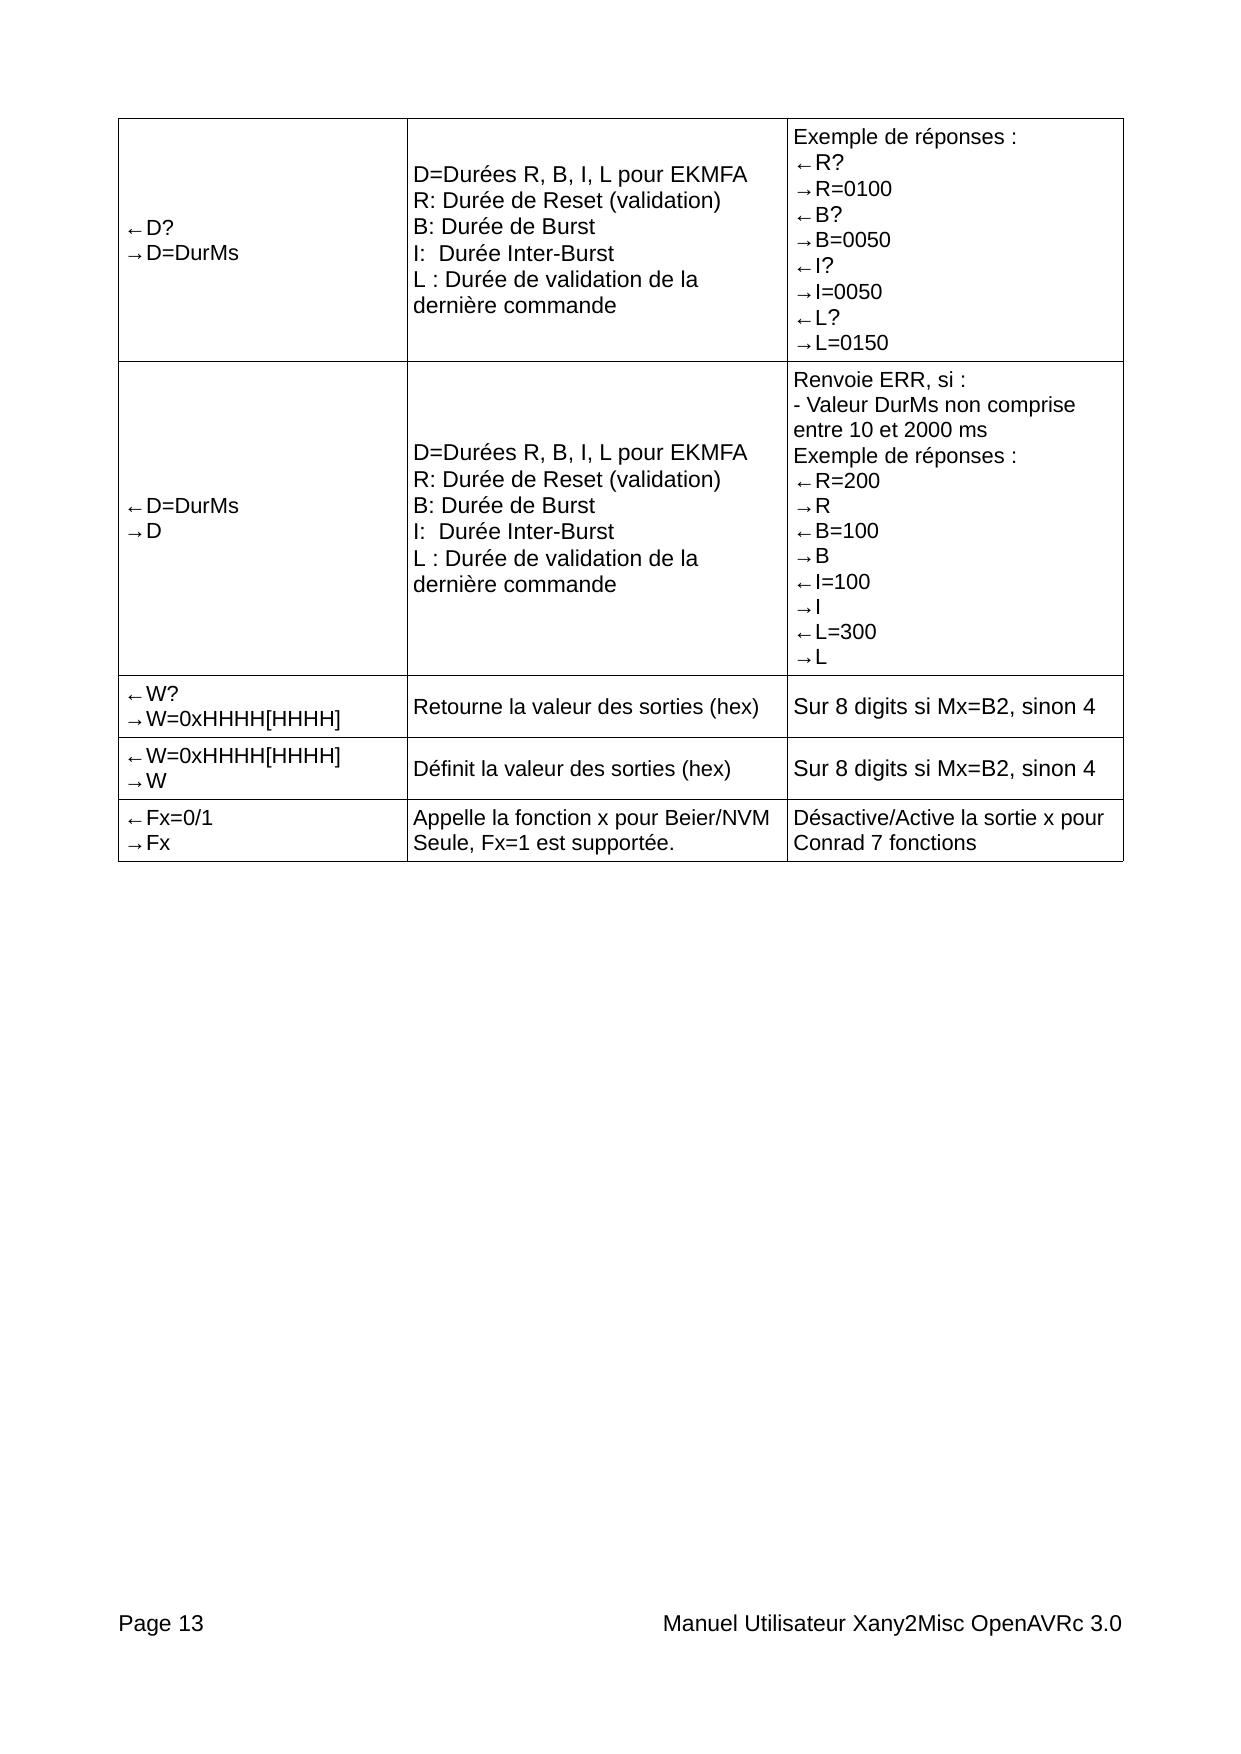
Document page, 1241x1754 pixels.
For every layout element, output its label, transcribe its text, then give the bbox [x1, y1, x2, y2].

table_cell Définit la valeur des sorties (hex) [408, 738, 787, 799]
table_cell Exemple de réponses : ←R? →R=0100 ←B? →B=0050 ←I? →I=0050 ←L? →L=0150 [788, 119, 1123, 361]
table_cell D=Durées R, B, I, L pour EKMFA R: Durée de Reset (validation) B: Durée de Burst I: Durée Inter-Burst L : Durée de validation de la dernière commande [408, 119, 787, 361]
table_cell ←D? →D=DurMs [119, 119, 407, 361]
table_cell ←D=DurMs →D [119, 362, 407, 675]
table_cell Appelle la fonction x pour Beier/NVM Seule, Fx=1 est supportée. [408, 800, 787, 861]
table_cell Retourne la valeur des sorties (hex) [408, 676, 787, 737]
table_cell D=Durées R, B, I, L pour EKMFA R: Durée de Reset (validation) B: Durée de Burst I: Durée Inter-Burst L : Durée de validation de la dernière commande [408, 362, 787, 675]
table_cell Sur 8 digits si Mx=B2, sinon 4 [788, 738, 1123, 799]
table_cell ←W? →W=0xHHHH[HHHH] [119, 676, 407, 737]
table_cell Sur 8 digits si Mx=B2, sinon 4 [788, 676, 1123, 737]
table_cell ←W=0xHHHH[HHHH] →W [119, 738, 407, 799]
table_cell Renvoie ERR, si : - Valeur DurMs non comprise entre 10 et 2000 ms Exemple de réponses : ←R=200 →R ←B=100 →B ←I=100 →I ←L=300 →L [788, 362, 1123, 675]
table_cell Désactive/Active la sortie x pour Conrad 7 fonctions [788, 800, 1123, 861]
table_cell ←Fx=0/1 →Fx [119, 800, 407, 861]
